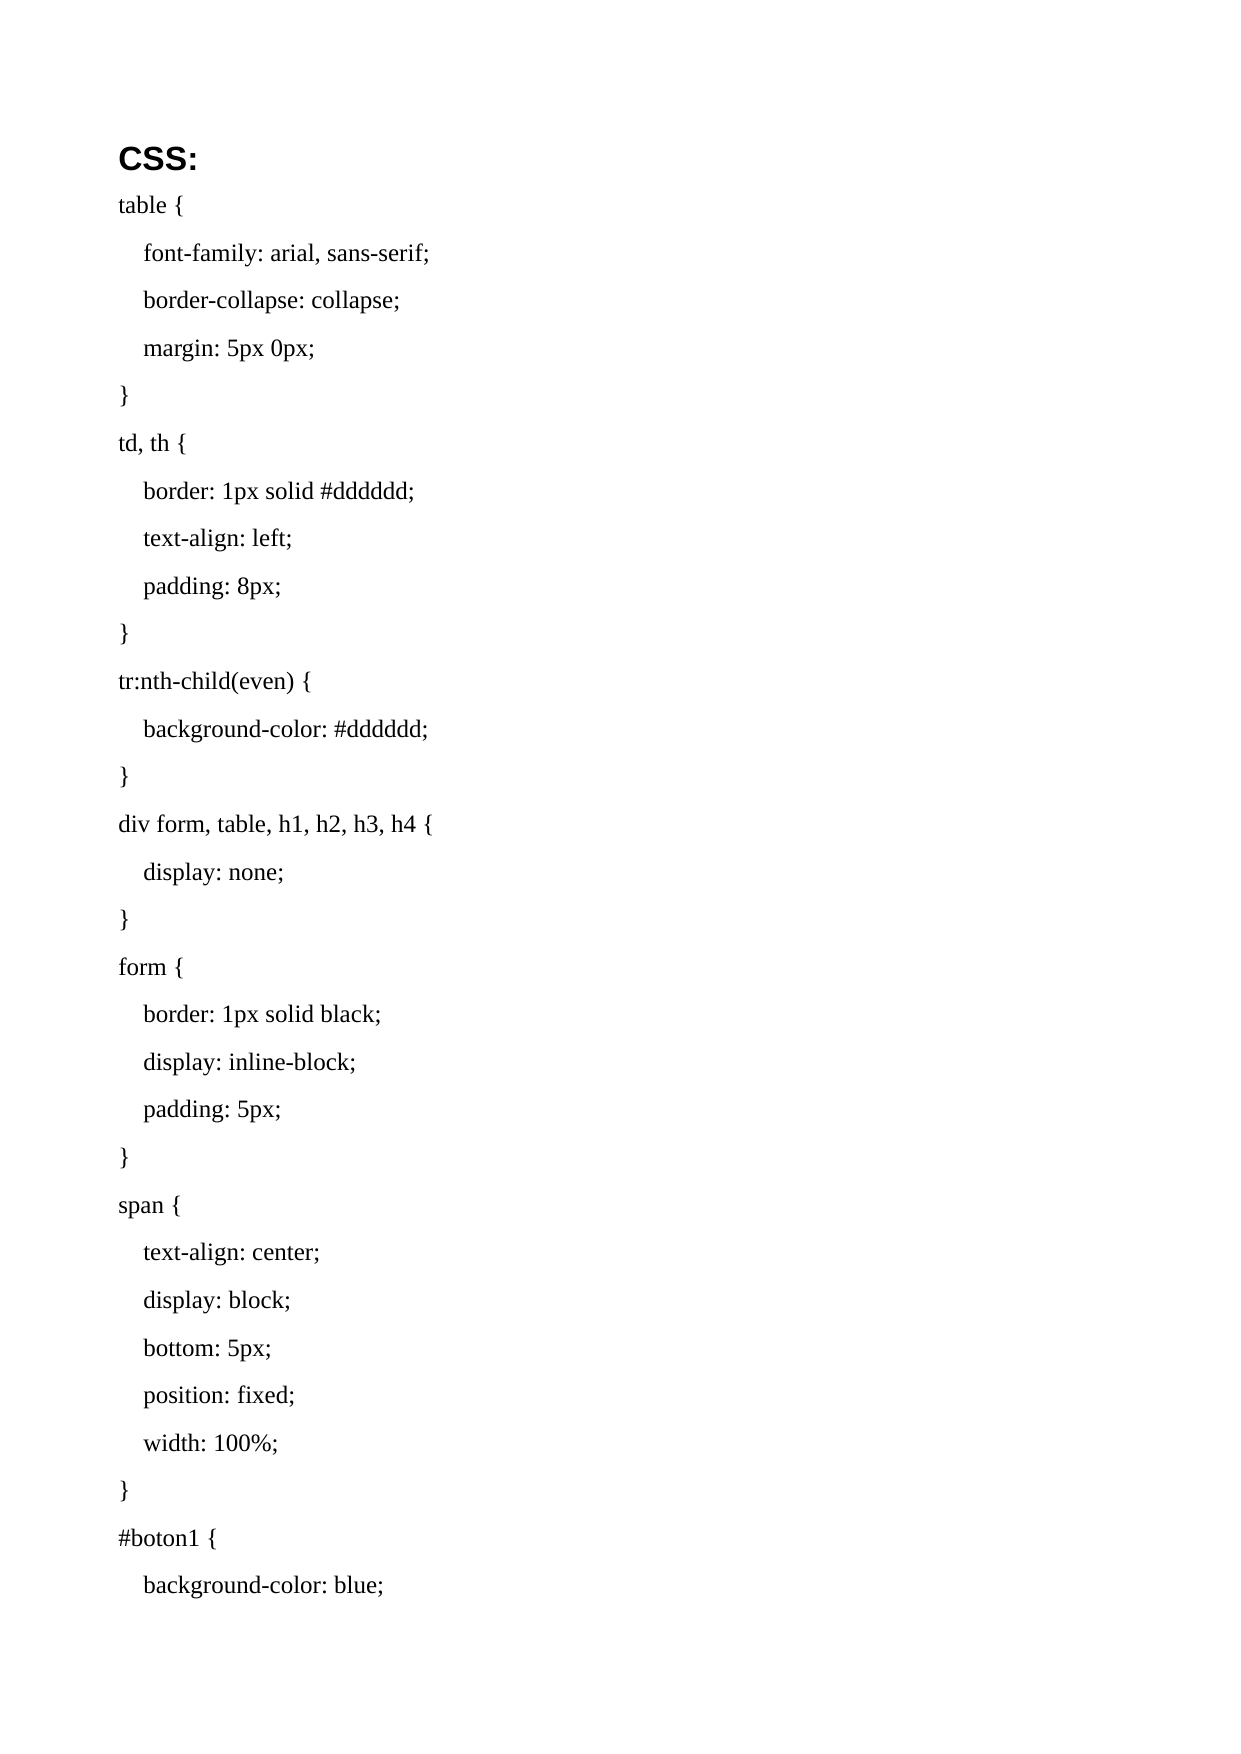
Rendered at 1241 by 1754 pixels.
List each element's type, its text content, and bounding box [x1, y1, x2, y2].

text padding: 8px; [118, 571, 1122, 600]
text padding: 5px; [118, 1094, 1122, 1123]
text } [118, 618, 1122, 647]
text border: 1px solid black; [118, 999, 1122, 1028]
text display: block; [118, 1285, 1122, 1314]
text bottom: 5px; [118, 1333, 1122, 1361]
text text-align: left; [118, 523, 1122, 552]
text display: inline-block; [118, 1047, 1122, 1076]
text border: 1px solid #dddddd; [118, 476, 1122, 504]
text } [118, 1142, 1122, 1171]
text } [118, 904, 1122, 933]
text border-collapse: collapse; [118, 285, 1122, 314]
subtitle CSS: [118, 139, 1122, 178]
text position: fixed; [118, 1380, 1122, 1409]
text #boton1 { [118, 1523, 1122, 1552]
text background-color: blue; [118, 1571, 1122, 1599]
text display: none; [118, 857, 1122, 885]
text margin: 5px 0px; [118, 333, 1122, 362]
text tr:nth-child(even) { [118, 666, 1122, 695]
text width: 100%; [118, 1428, 1122, 1457]
text } [118, 381, 1122, 409]
text form { [118, 952, 1122, 981]
text text-align: center; [118, 1237, 1122, 1266]
text font-family: arial, sans-serif; [118, 238, 1122, 266]
text td, th { [118, 428, 1122, 457]
text } [118, 761, 1122, 790]
text } [118, 1475, 1122, 1504]
text div form, table, h1, h2, h3, h4 { [118, 809, 1122, 838]
text span { [118, 1190, 1122, 1218]
text table { [118, 190, 1122, 219]
text background-color: #dddddd; [118, 714, 1122, 742]
